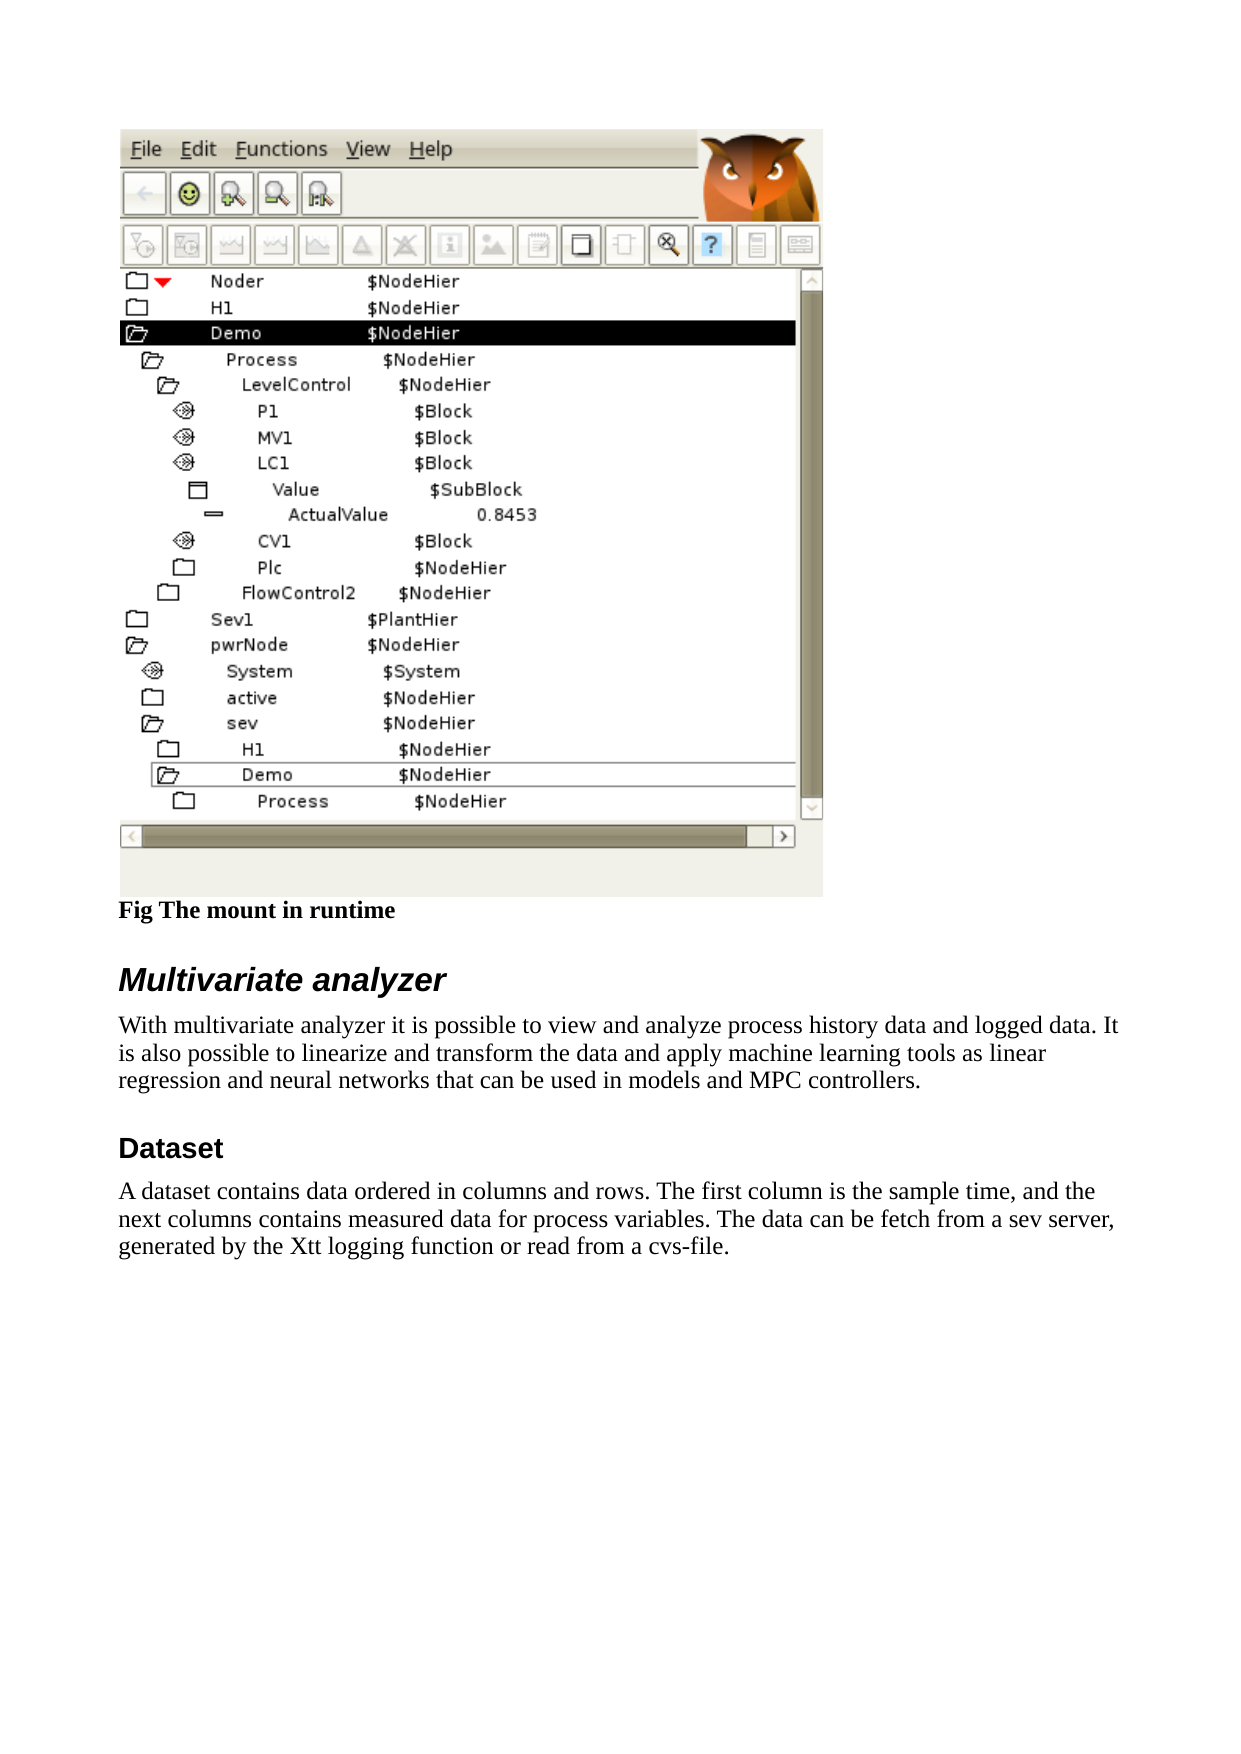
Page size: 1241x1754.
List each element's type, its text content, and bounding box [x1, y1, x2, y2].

subtitle Dataset [118, 1132, 1122, 1164]
picture [120, 129, 824, 897]
text Fig The mount in runtime [118, 118, 1122, 924]
text A dataset contains data ordered in columns and rows. The first column is the sample time, and the next columns contains measured data for process variables. The data can be fetch from a sev server, generated by the Xtt logging function or read from a cvs-file. [118, 1177, 1122, 1260]
subtitle Multivariate analyzer [118, 961, 1122, 999]
text With multivariate analyzer it is possible to view and analyze process history data and logged data. It is also possible to linearize and transform the data and apply machine learning tools as linear regression and neural networks that can be used in models and MPC controllers. [118, 1011, 1122, 1094]
